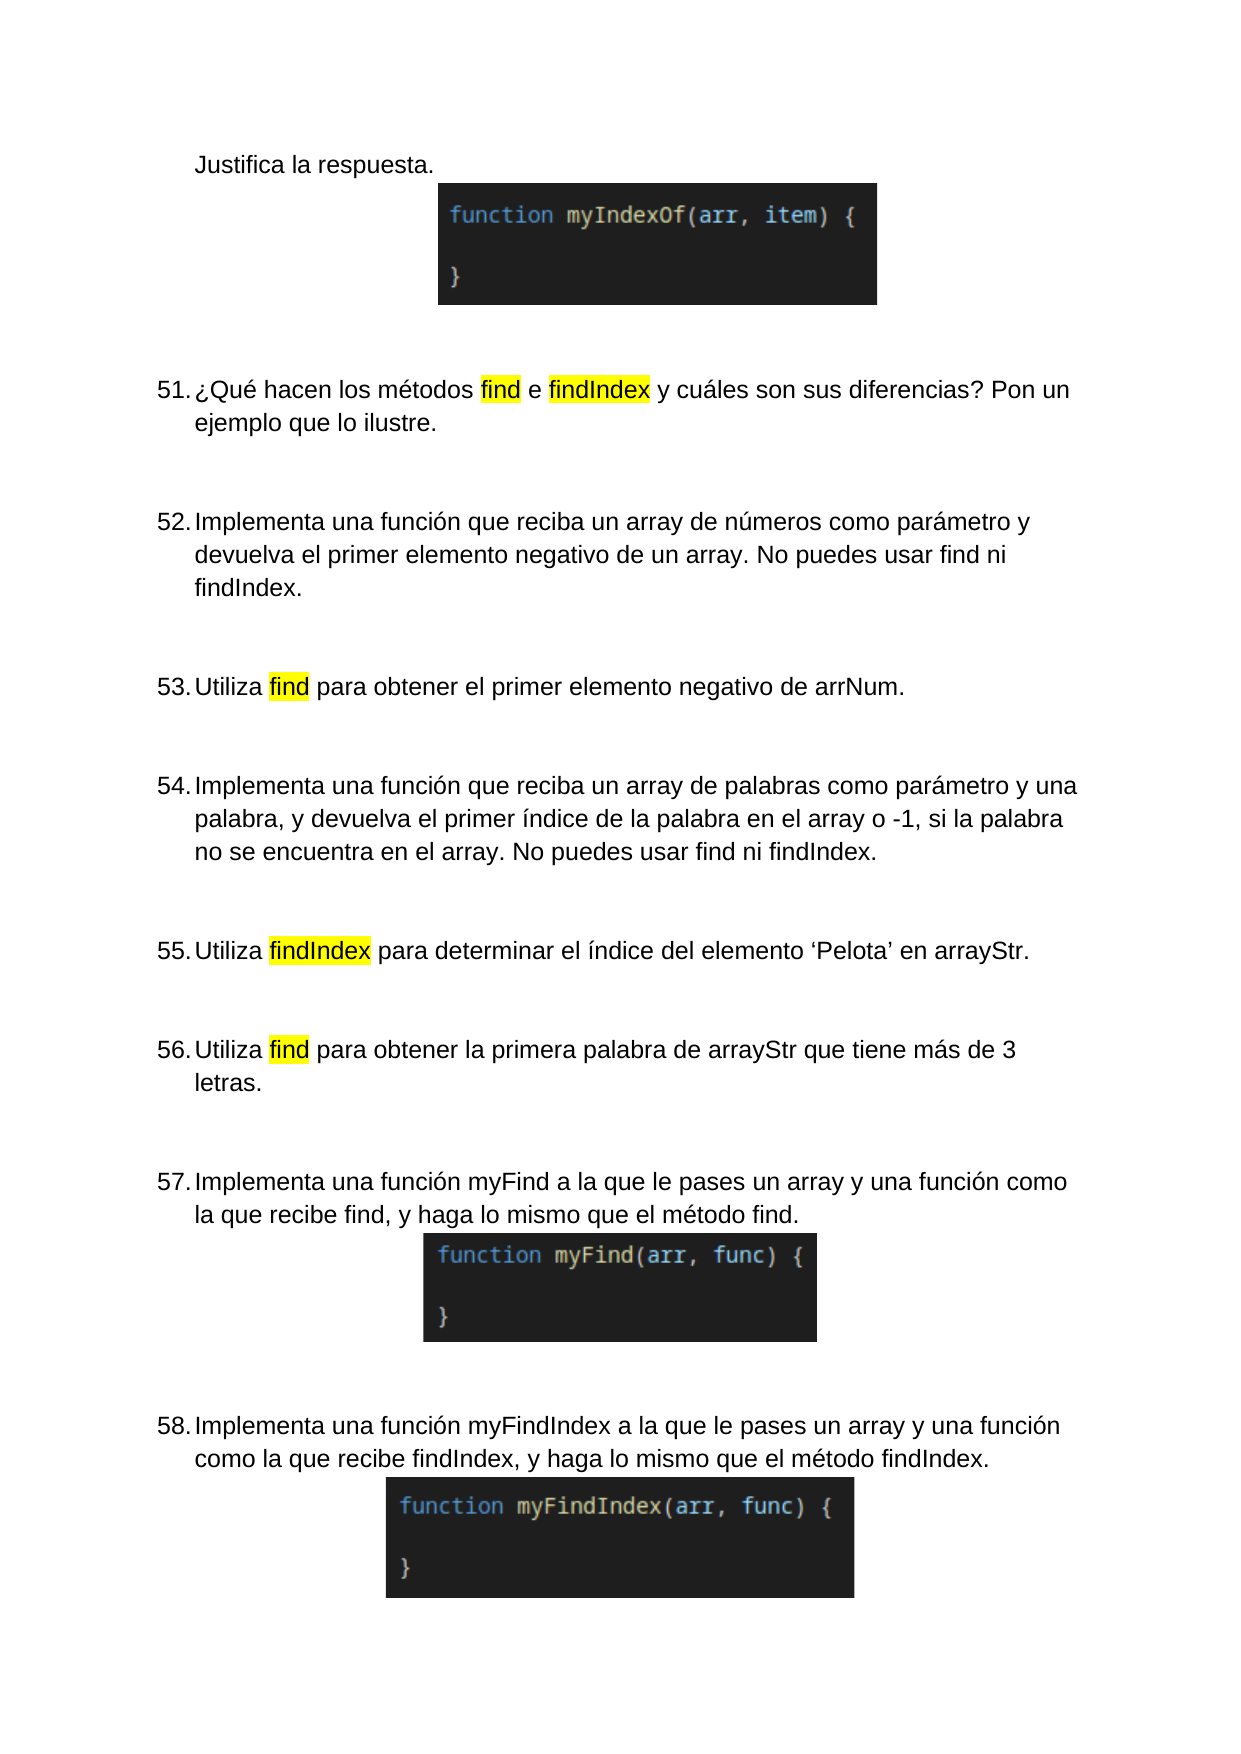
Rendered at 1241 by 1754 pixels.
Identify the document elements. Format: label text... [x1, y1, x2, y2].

list Implementa una función myFindIndex a la que le pases un array y una función como la que recibe findIndex, y haga lo mismo que el método findIndex. [157, 1411, 1090, 1473]
list Implementa una función myFind a la que le pases un array y una función como la que recibe find, y haga lo mismo que el método find. [157, 1167, 1090, 1229]
list Implementa una función que reciba un array de números como parámetro y devuelva el primer elemento negativo de un array. No puedes usar find ni findIndex. [157, 507, 1090, 602]
list Utiliza findIndex para determinar el índice del elemento ‘Pelota’ en arrayStr. [157, 936, 1090, 965]
list Utiliza find para obtener el primer elemento negativo de arrNum. [157, 672, 1090, 701]
list ¿Qué hacen los métodos find e findIndex y cuáles son sus diferencias? Pon un ejemplo que lo ilustre. [157, 375, 1090, 437]
list Utiliza find para obtener la primera palabra de arrayStr que tiene más de 3 letras. [157, 1035, 1090, 1097]
picture [423, 1233, 817, 1342]
picture [385, 1477, 855, 1598]
list Justifica la respuesta. [157, 150, 1090, 179]
list Implementa una función que reciba un array de palabras como parámetro y una palabra, y devuelva el primer índice de la palabra en el array o -1, si la palabra no se encuentra en el array. No puedes usar find ni findIndex. [157, 771, 1090, 866]
picture [438, 183, 878, 305]
